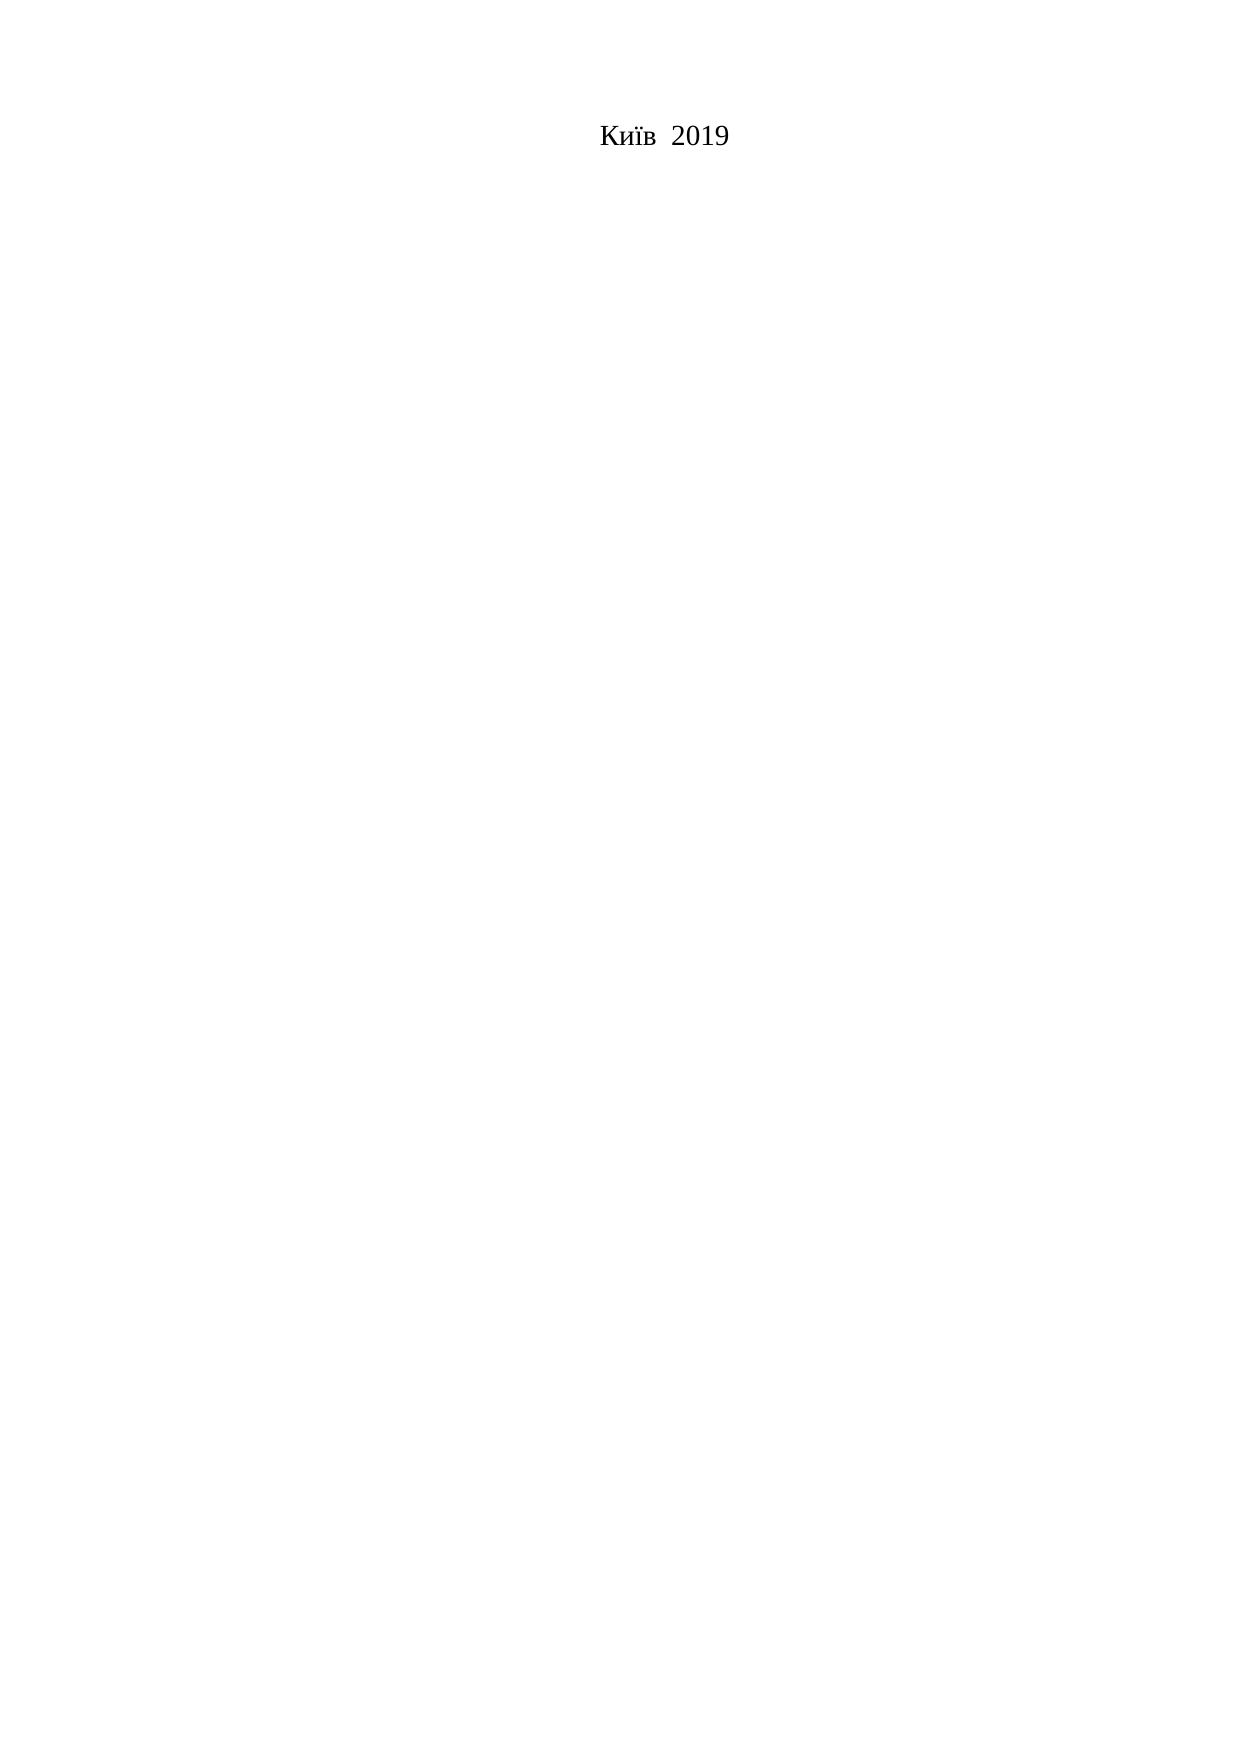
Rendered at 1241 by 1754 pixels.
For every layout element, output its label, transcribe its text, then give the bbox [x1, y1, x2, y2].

text Київ 2019 [177, 118, 1152, 152]
